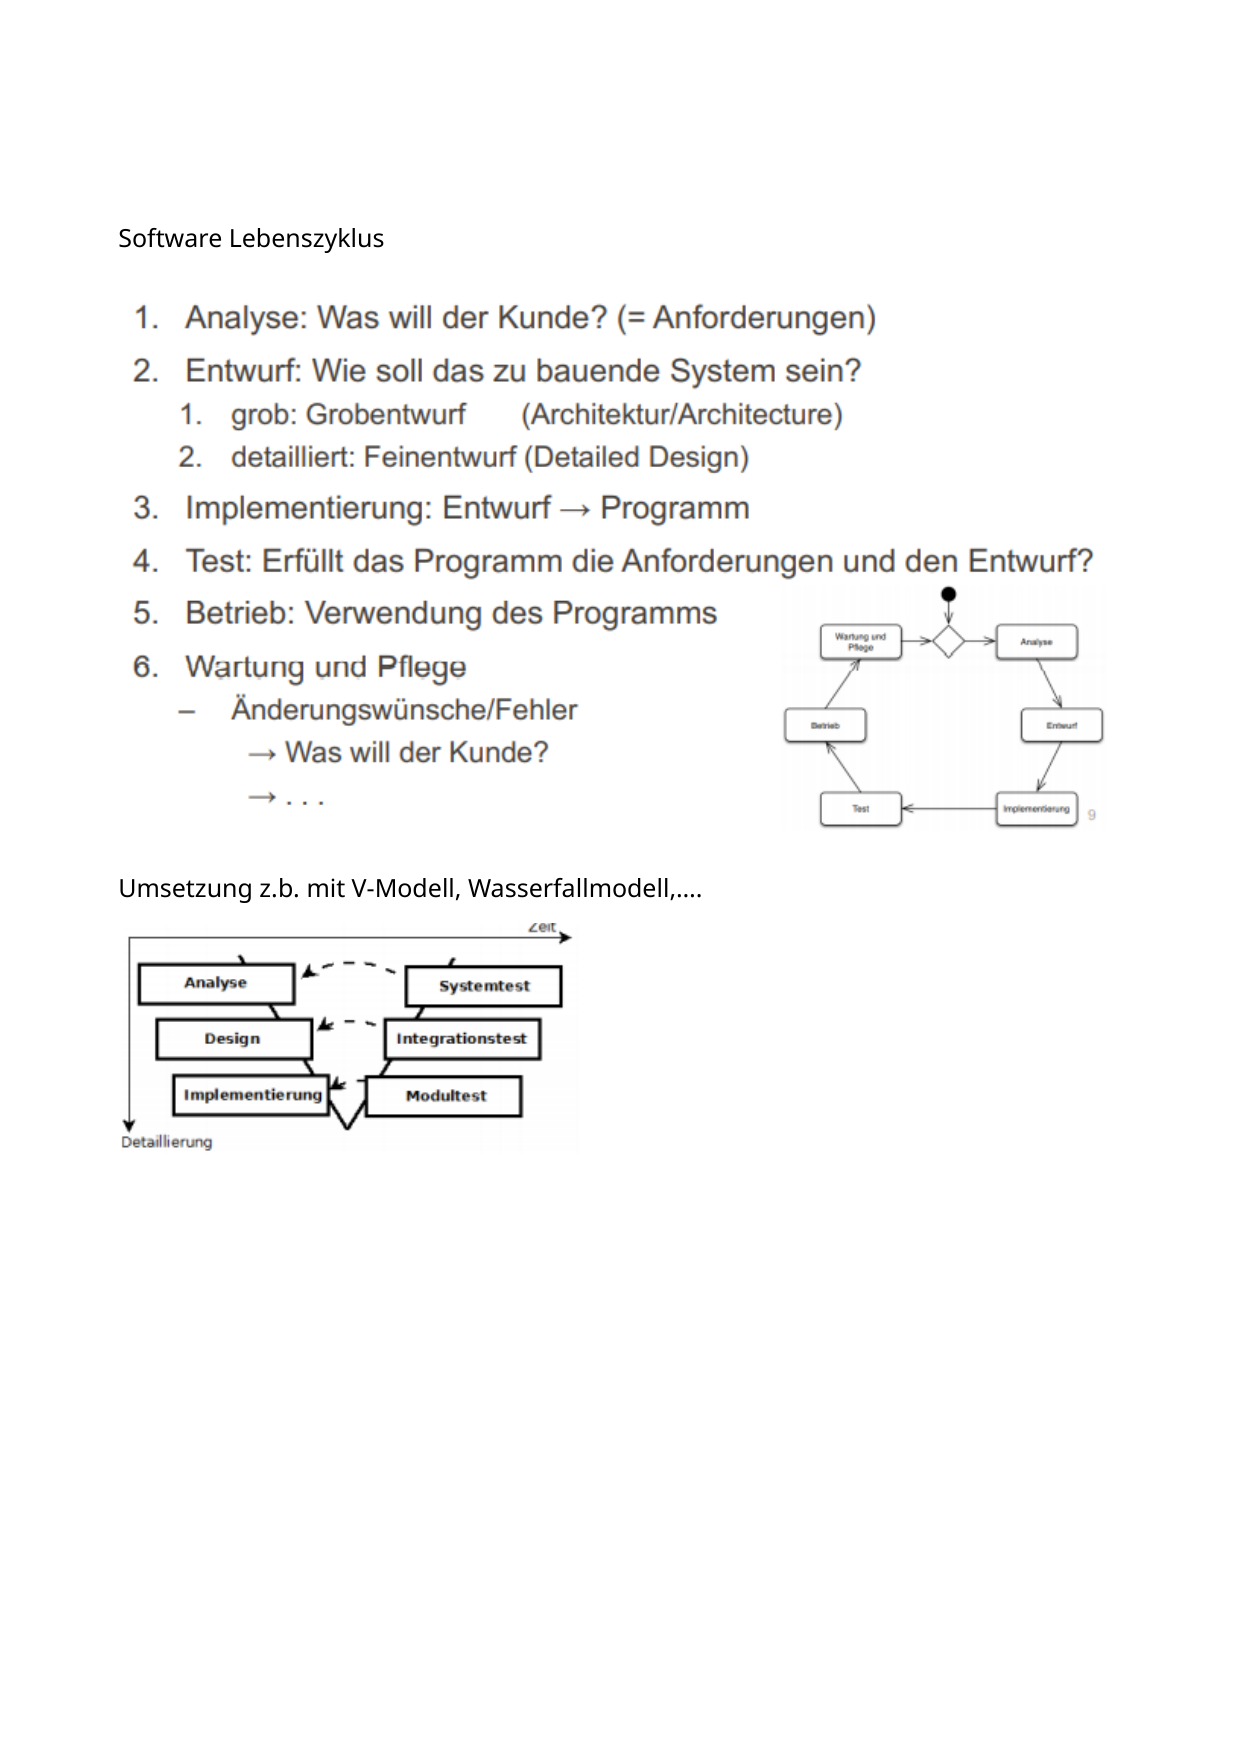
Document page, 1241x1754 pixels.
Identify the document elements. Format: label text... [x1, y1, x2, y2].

picture [118, 298, 1123, 837]
text Umsetzung z.b. mit V-Modell, Wasserfallmodell,…. [118, 871, 1122, 905]
text Software Lebenszyklus [118, 220, 1122, 254]
picture [121, 923, 613, 1154]
